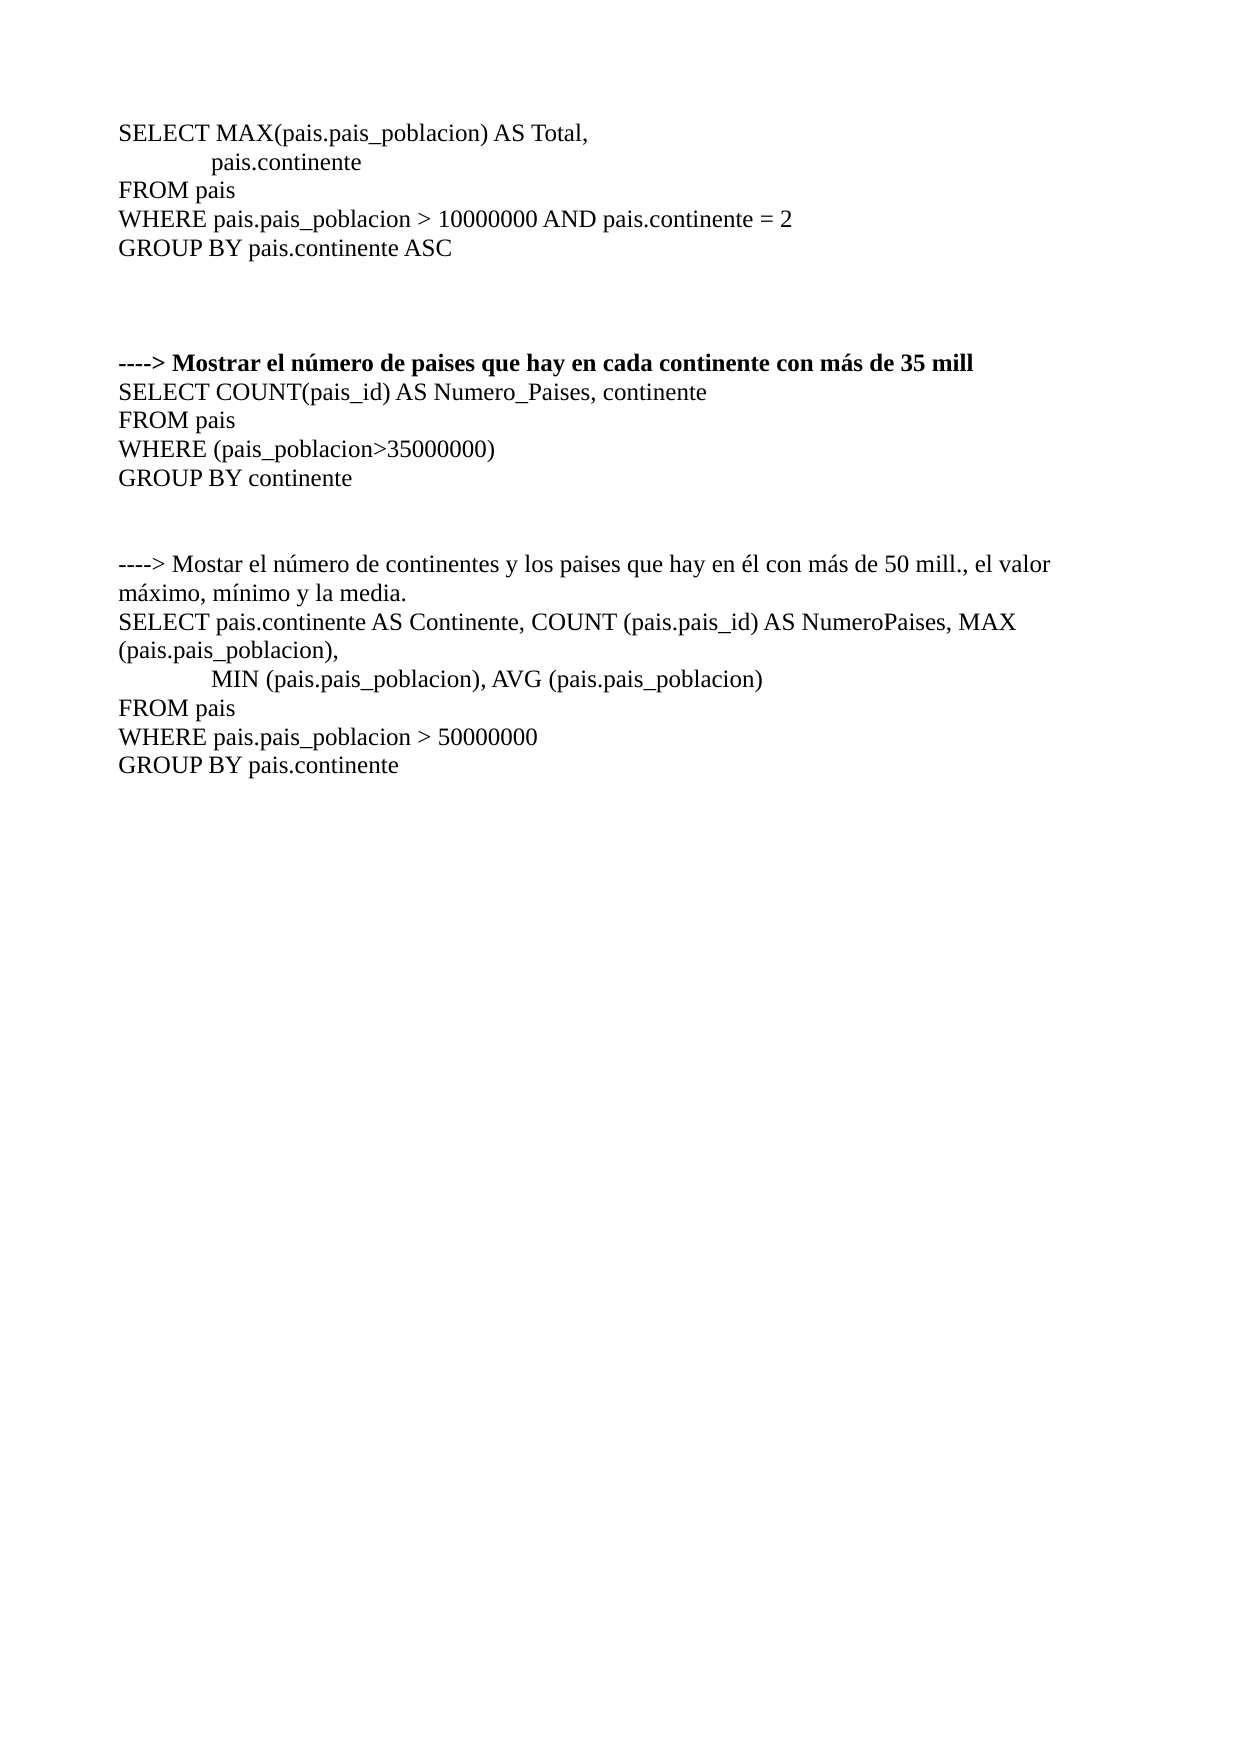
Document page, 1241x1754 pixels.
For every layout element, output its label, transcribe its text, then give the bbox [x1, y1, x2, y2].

text FROM pais [118, 406, 1122, 434]
text ----> Mostar el número de continentes y los paises que hay en él con más de 50 mill., el valor máximo, mínimo y la media. [118, 549, 1122, 607]
text GROUP BY continente [118, 463, 1122, 492]
text ----> Mostrar el número de paises que hay en cada continente con más de 35 mill [118, 348, 1122, 377]
text GROUP BY pais.continente ASC [118, 233, 1122, 262]
text GROUP BY pais.continente [118, 751, 1122, 779]
text FROM pais [118, 693, 1122, 722]
text SELECT MAX(pais.pais_poblacion) AS Total, [118, 118, 1122, 147]
text WHERE (pais_poblacion>35000000) [118, 434, 1122, 463]
text FROM pais [118, 176, 1122, 204]
text WHERE pais.pais_poblacion > 10000000 AND pais.continente = 2 [118, 204, 1122, 233]
text pais.continente [118, 147, 1122, 176]
text WHERE pais.pais_poblacion > 50000000 [118, 722, 1122, 751]
text SELECT pais.continente AS Continente, COUNT (pais.pais_id) AS NumeroPaises, MAX (pais.pais_poblacion), [118, 607, 1122, 664]
text SELECT COUNT(pais_id) AS Numero_Paises, continente [118, 377, 1122, 406]
text MIN (pais.pais_poblacion), AVG (pais.pais_poblacion) [118, 664, 1122, 693]
